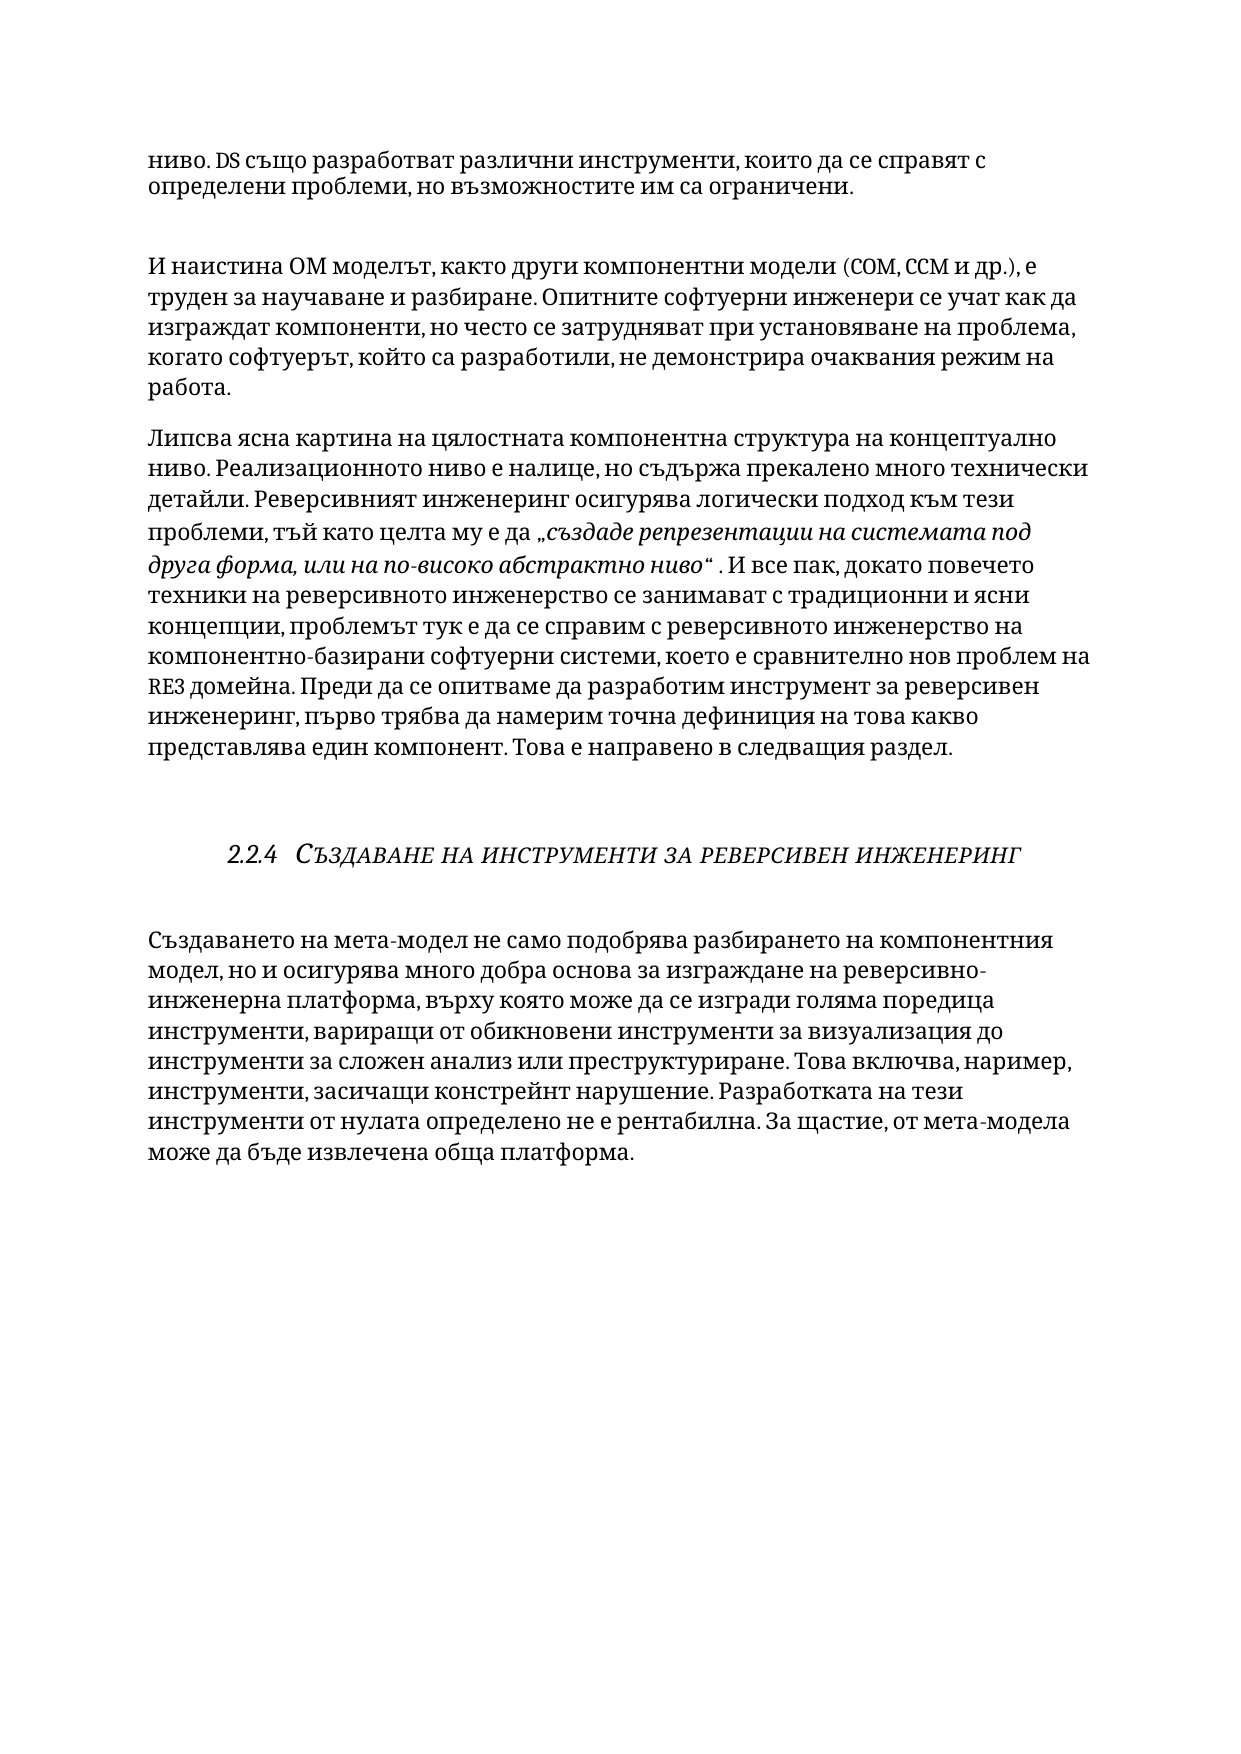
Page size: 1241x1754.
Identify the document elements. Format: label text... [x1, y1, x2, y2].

text Създаването на мета-модел не само подобрява разбирането на компонентния модел, но и осигурява много добра основа за изграждане на реверсивно-инженерна платформа, върху която може да се изгради голяма поредица инструменти, вариращи от обикновени инструменти за визуализация до инструменти за сложен анализ или преструктуриране. Това включва, наример, инструменти, засичащи констрейнт нарушение. Разработката на тези инструменти от нулата определено не е рентабилна. За щастие, от мета-модела може да бъде извлечена обща платформа. [148, 928, 1093, 1166]
text Липсва ясна картина на цялостната компонентна структура на концептуално ниво. Реализационното ниво е налице, но съдържа прекалено много технически детайли. Реверсивният инженеринг осигурява логически подход към тези проблеми, тъй като целта му е да „създаде репрезентации на системата под друга форма, или на по-високо абстрактно ниво“ . И все пак, докато повечето техники на реверсивното инженерство се занимават с традиционни и ясни концепции, проблемът тук е да се справим с реверсивното инженерство на компонентно-базирани софтуерни системи, което е сравнително нов проблем на RE3 домейна. Преди да се опитваме да разработим инструмент за реверсивен инженеринг, първо трябва да намерим точна дефиниция на това какво представлява един компонент. Това е направено в следващия раздел. [148, 426, 1093, 761]
list ниво. DS също разработват различни инструменти, които да се справят с определени проблеми, но възможностите им са ограничени. [110, 148, 1093, 200]
text И наистина ОМ моделът, както други компонентни модели (COM, CCM и др.), е труден за научаване и разбиране. Опитните софтуерни инженери се учат как да изграждат компоненти, но често се затрудняват при установяване на проблема, когато софтуерът, който са разработили, не демонстрира очаквания режим на работа. [148, 254, 1093, 401]
subtitle Създаване на инструменти за реверсивен инженеринг [223, 839, 1093, 870]
